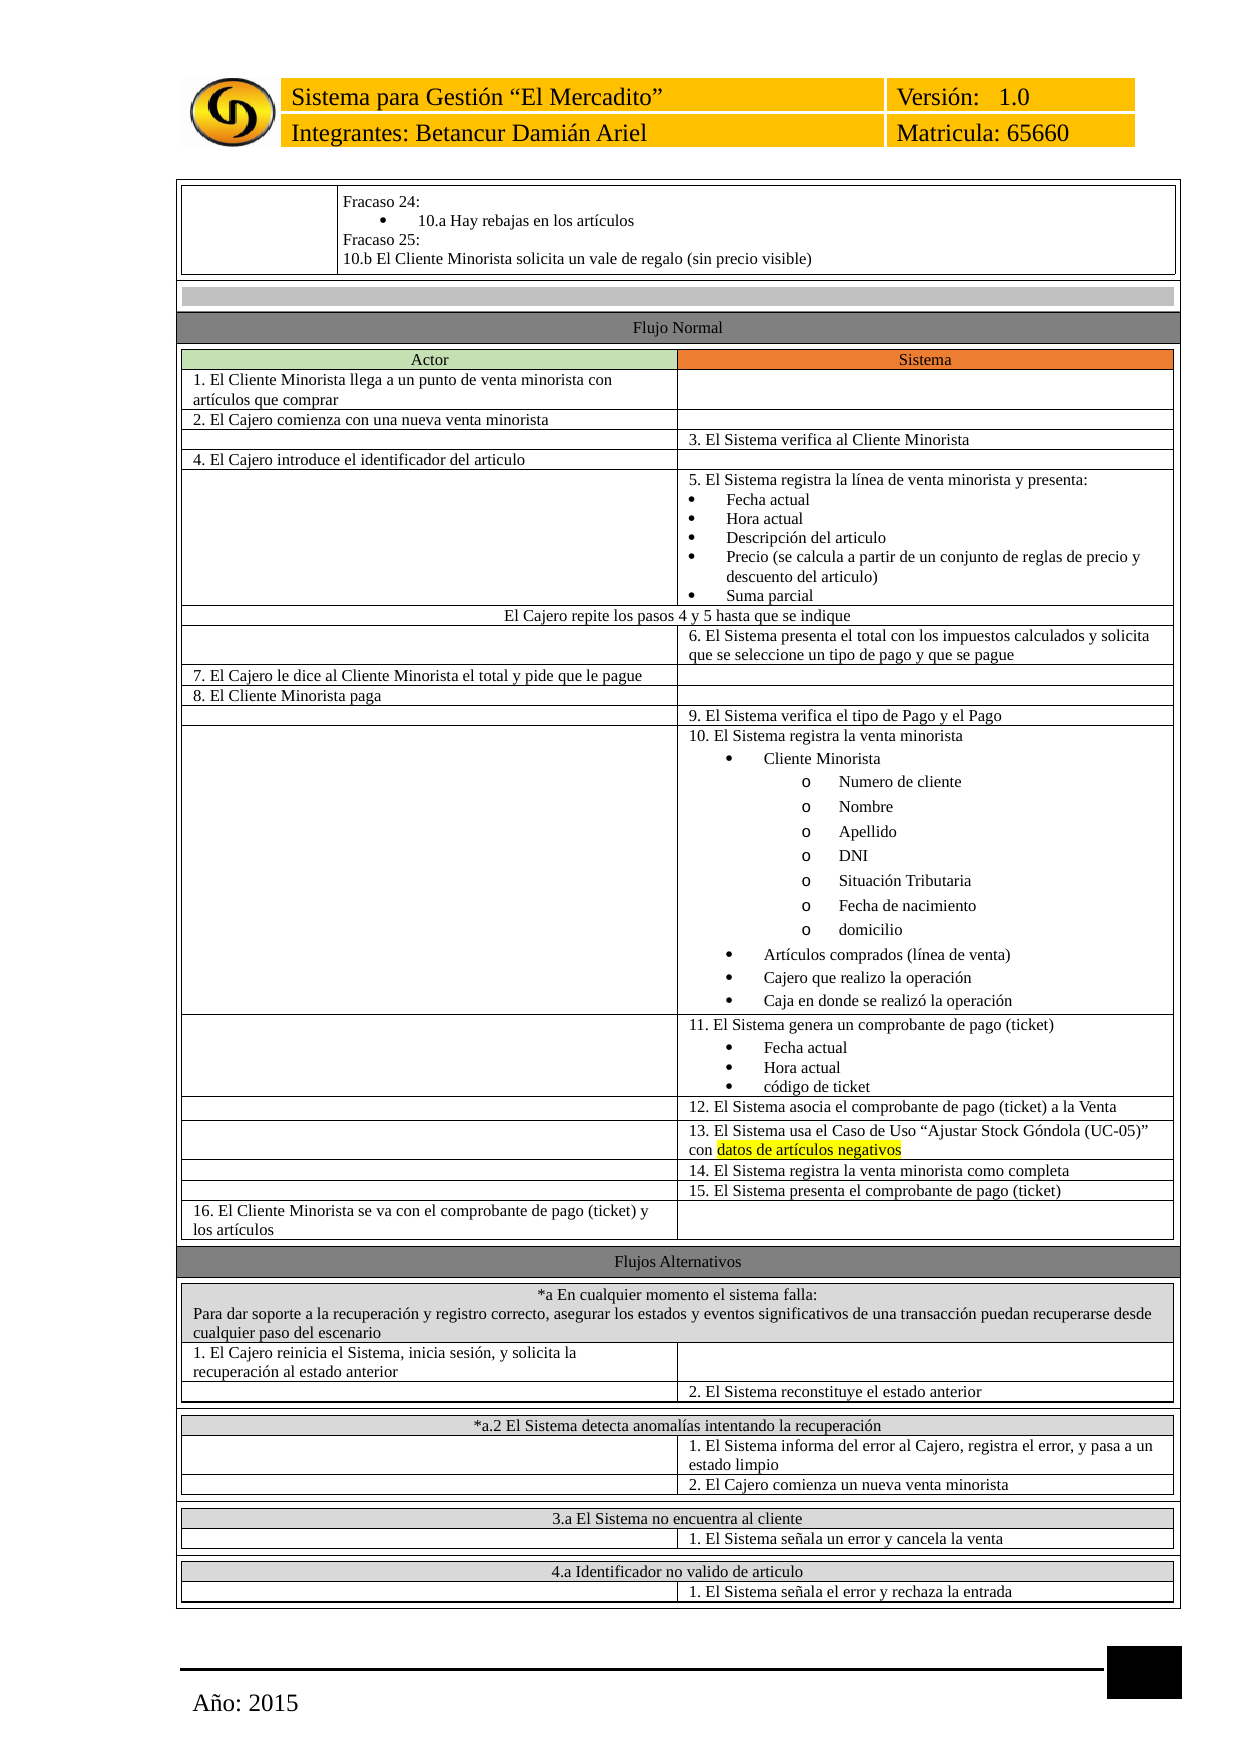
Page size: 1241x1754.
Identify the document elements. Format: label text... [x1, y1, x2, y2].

table_cell 2. El Cajero comienza un nueva venta minorista [678, 1475, 1173, 1494]
table_cell 2. El Cajero comienza con una nueva venta minorista [182, 410, 677, 429]
table_cell [182, 430, 677, 449]
table_cell 3. El Sistema verifica al Cliente Minorista [678, 430, 1173, 449]
table_cell [177, 180, 1180, 280]
table_cell 5. El Sistema registra la línea de venta minorista y presenta: Fecha actual Hora actual Descripción del articulo Precio (se calcula a partir de un conjunto de reglas de precio y descuento del articulo) Suma parcial [678, 470, 1173, 605]
table_cell 13. El Sistema usa el Caso de Uso “Ajustar Stock Góndola (UC-05)” con datos de artículos negativos [678, 1121, 1173, 1159]
table_cell [182, 1382, 677, 1401]
table_cell 6. El Sistema presenta el total con los impuestos calculados y solicita que se seleccione un tipo de pago y que se pague [678, 626, 1173, 664]
table_cell 1. El Sistema señala el error y rechaza la entrada [678, 1582, 1173, 1601]
table_cell [678, 450, 1173, 469]
table_cell [182, 1582, 677, 1601]
table_cell [678, 686, 1173, 705]
table_header *a.2 El Sistema detecta anomalías intentando la recuperación [182, 1416, 1173, 1435]
table_cell Flujos Alternativos [177, 1247, 1180, 1277]
table_cell [177, 344, 1180, 1246]
table_cell [182, 626, 677, 664]
table_cell [678, 370, 1173, 408]
table_cell 14. El Sistema registra la venta minorista como completa [678, 1160, 1173, 1179]
table_cell [177, 1556, 1180, 1608]
table_cell [182, 1529, 677, 1548]
table_cell [678, 410, 1173, 429]
table_cell [182, 1160, 677, 1179]
table_cell [177, 281, 1180, 311]
table_header 3.a El Sistema no encuentra al cliente [182, 1509, 1173, 1528]
table_cell [678, 1343, 1173, 1381]
table_cell [182, 1181, 677, 1200]
table_cell 1. El Sistema señala un error y cancela la venta [678, 1529, 1173, 1548]
table_cell [182, 726, 677, 1014]
table_cell 1. El Cliente Minorista llega a un punto de venta minorista con artículos que comprar [182, 370, 677, 408]
table_header *a En cualquier momento el sistema falla: Para dar soporte a la recuperación y registro correcto, asegurar los estados y eventos significativos de una transacción puedan recuperarse desde cualquier paso del escenario [182, 1284, 1173, 1342]
table_cell [177, 1502, 1180, 1555]
table_cell 11. El Sistema genera un comprobante de pago (ticket) Fecha actual Hora actual código de ticket [678, 1015, 1173, 1096]
table_cell Flujo Normal [177, 313, 1180, 343]
table_cell 16. El Cliente Minorista se va con el comprobante de pago (ticket) y los artículos [182, 1201, 677, 1239]
table_cell [177, 1278, 1180, 1408]
table_cell [182, 1097, 677, 1120]
table_header Actor [182, 350, 677, 369]
table_cell 1. El Cajero reinicia el Sistema, inicia sesión, y solicita la recuperación al estado anterior [182, 1343, 677, 1381]
table_cell [182, 1436, 677, 1474]
table_cell [182, 706, 677, 725]
table_cell 1. El Sistema informa del error al Cajero, registra el error, y pasa a un estado limpio [678, 1436, 1173, 1474]
table_cell [678, 1201, 1173, 1239]
table_cell 10. El Sistema registra la venta minorista Cliente Minorista Numero de cliente Nombre Apellido DNI Situación Tributaria Fecha de nacimiento domicilio Artículos comprados (línea de venta) Cajero que realizo la operación Caja en donde se realizó la operación [678, 726, 1173, 1014]
table_cell [678, 665, 1173, 684]
table_cell 8. El Cliente Minorista paga [182, 686, 677, 705]
table_cell [182, 1475, 677, 1494]
table_header Éxito: Flujo Normal Se registra la venta minorista. Se calcula el impuesto de manera correcta. Se actualiza la contabilidad. Se actualiza el inventario minorista. Se genera el ticket de venta minorista. Se registran las autorizaciones de pago. Fracaso 1: *a En cualquier momento el sistema falla Fracaso 2: *a.2 El Sistema detecta anomalías intentando la recuperación Fracaso 3: 3.a El Sistema no encuentra al cliente Fracaso 4: 4.a Identificador no valido de articulo Fracaso 5: 4.b Hay muchos artículos de la misma categoría Fracaso 6: 4-5.a El Cliente Minorista le pide al Cajero que elimine un artículo de la compra. Fracaso 7: 4-5.b El Cliente Minorista le pide al Cajero que cancele la Venta minorista Fracaso 8: 4-5.c El Cajero cancela la Venta minorista Fracaso 9: 6.a El Sistema presenta un precio de un artículo que no es el deseado Fracaso 10: 6.a.1 El Sistema encuentra un fallo para el cálculo de impuestos Fracaso 11: 6.a.1.2.a El Sistema detecta que el sistema no se reinicia Fracaso 12: 6.b El Cliente Minorista dice que le son aplicables descuentos Fracaso 13: 6.c El Cliente Minorista dice que tiene crédito en su cuenta, para aplicar a la Venta minorista Fracaso 14: 7.a El Cliente Minorista dice que su intención era pagar en efectivo pero que no tiene suficiente Fracaso 15: 7.a.1.a El Cliente Minorista dice que su intención era pagar en efectivo pero que no tiene suficiente Fracaso 16: 8.a Pago en efectivo Fracaso 17: 8.b Pago a Crédito Fracaso 18: 8.b.2.a El Sistema detecta un fallo en la colaboración con el sistema externo Fracaso 19: 8.b.3.a El Sistema recibe la denegación del pago Fracaso 20: 8.c Pago con Cheque Fracaso 21: 8.d Pago a Cuenta Fracaso 22: 8.e El Cliente Minorista presenta cupones Fracaso 23: 8.e.1.a El Cupón introducido no es válido para ninguno de los artículos comprados Fracaso 24: 10.a Hay rebajas en los artículos Fracaso 25: 10.b El Cliente Minorista solicita un vale de regalo (sin precio visible) [338, 186, 1175, 274]
table_header [182, 186, 337, 274]
table_cell [182, 470, 677, 605]
table_header Sistema [678, 350, 1173, 369]
table_header 4.a Identificador no valido de articulo [182, 1562, 1173, 1581]
table_cell 7. El Cajero le dice al Cliente Minorista el total y pide que le pague [182, 665, 677, 684]
table_cell [182, 1121, 677, 1159]
table_cell 2. El Sistema reconstituye el estado anterior [678, 1382, 1173, 1401]
table_cell [182, 1015, 677, 1096]
table_cell 15. El Sistema presenta el comprobante de pago (ticket) [678, 1181, 1173, 1200]
table_cell 4. El Cajero introduce el identificador del articulo [182, 450, 677, 469]
table_cell [177, 1409, 1180, 1501]
table_cell El Cajero repite los pasos 4 y 5 hasta que se indique [182, 606, 1173, 625]
table_cell 12. El Sistema asocia el comprobante de pago (ticket) a la Venta [678, 1097, 1173, 1120]
table_cell 9. El Sistema verifica el tipo de Pago y el Pago [678, 706, 1173, 725]
